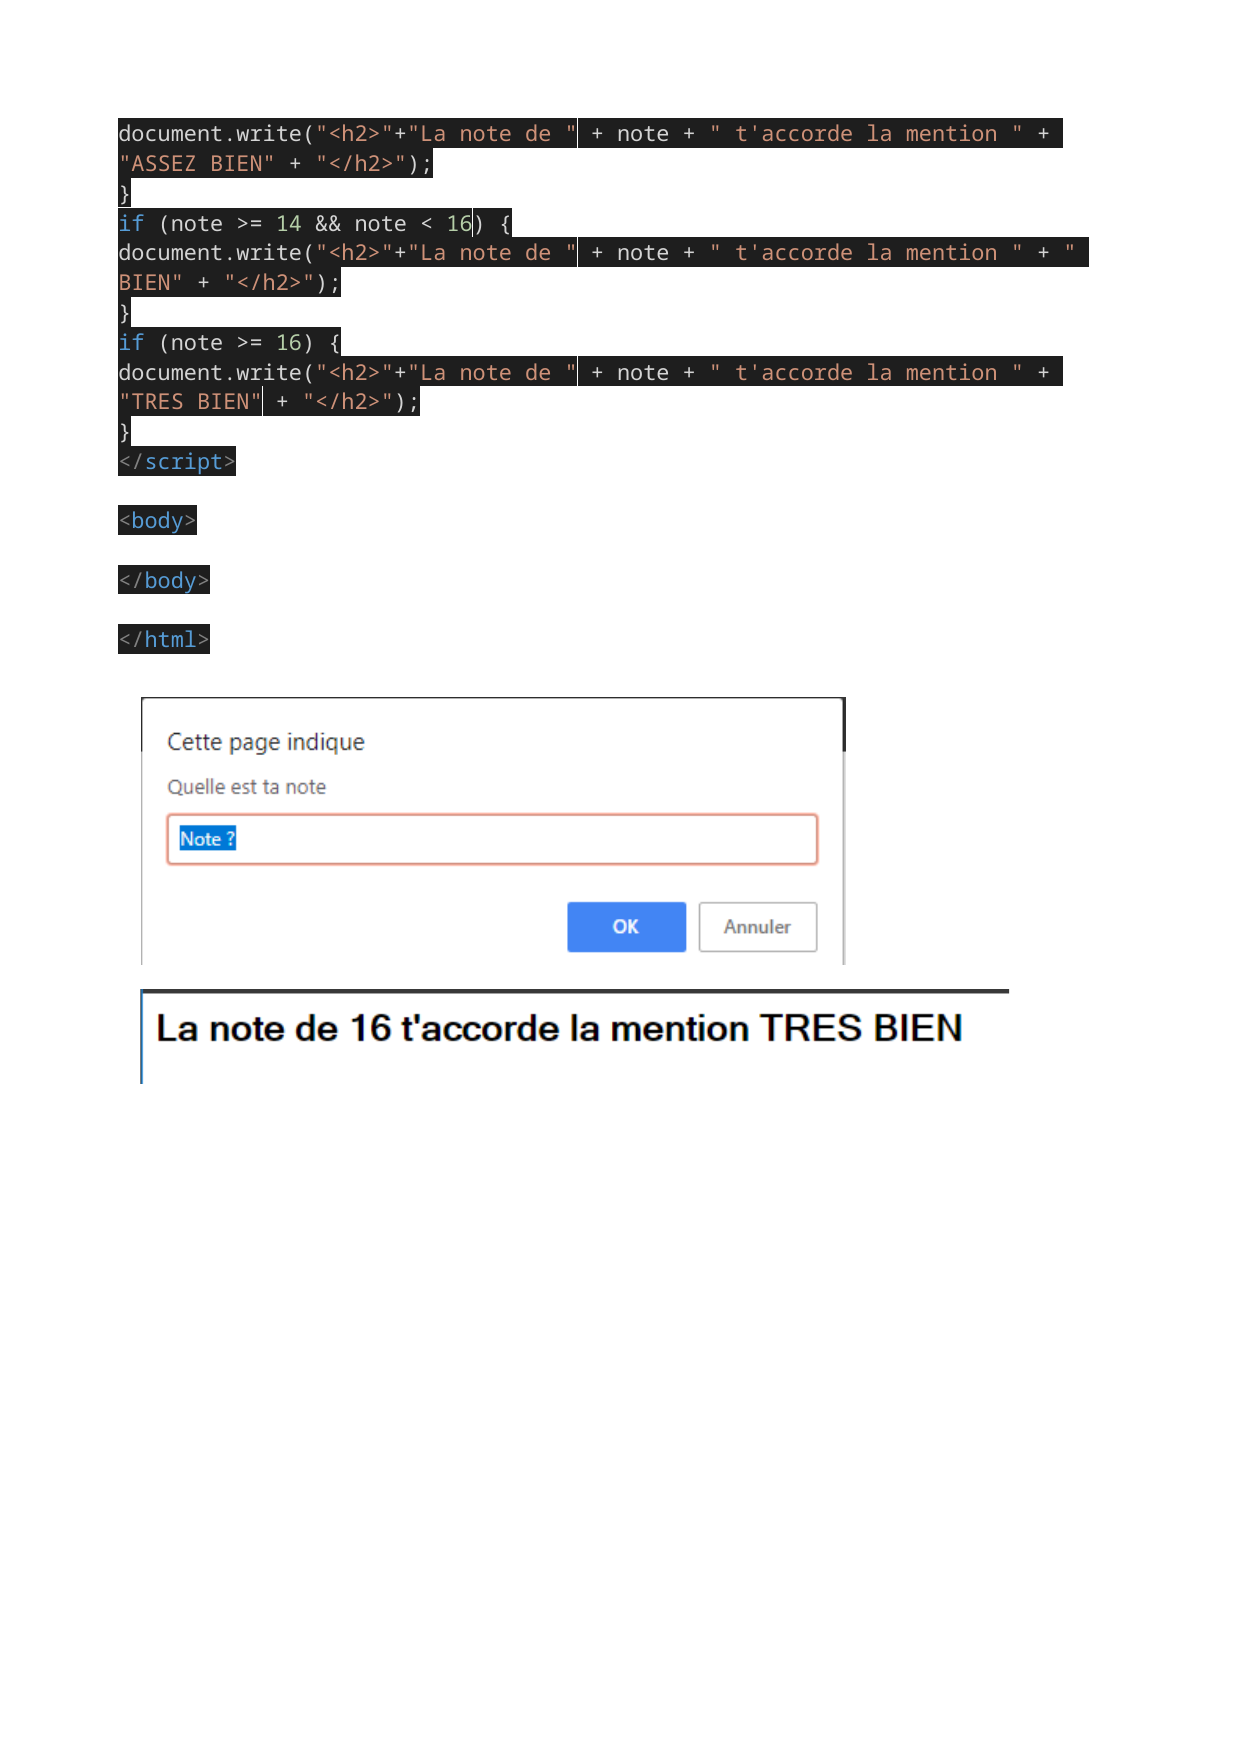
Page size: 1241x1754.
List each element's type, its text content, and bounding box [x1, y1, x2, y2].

text </body> [118, 565, 1122, 594]
text } [118, 297, 1122, 327]
picture [141, 697, 846, 965]
text <body> [118, 505, 1122, 535]
text } [118, 178, 1122, 207]
picture [140, 989, 1010, 1084]
text document.write("<h2>"+"La note de " + note + " t'accorde la mention " + "TRES BIEN" + "</h2>"); [118, 356, 1122, 416]
text </script> [118, 446, 1122, 476]
text if (note >= 14 && note < 16) { [118, 207, 1122, 237]
text } [118, 416, 1122, 446]
text document.write("<h2>"+"La note de " + note + " t'accorde la mention " + "ASSEZ BIEN" + "</h2>"); [118, 118, 1122, 178]
text </html> [118, 624, 1122, 654]
text if (note >= 16) { [118, 327, 1122, 356]
text document.write("<h2>"+"La note de " + note + " t'accorde la mention " + " BIEN" + "</h2>"); [118, 237, 1122, 297]
